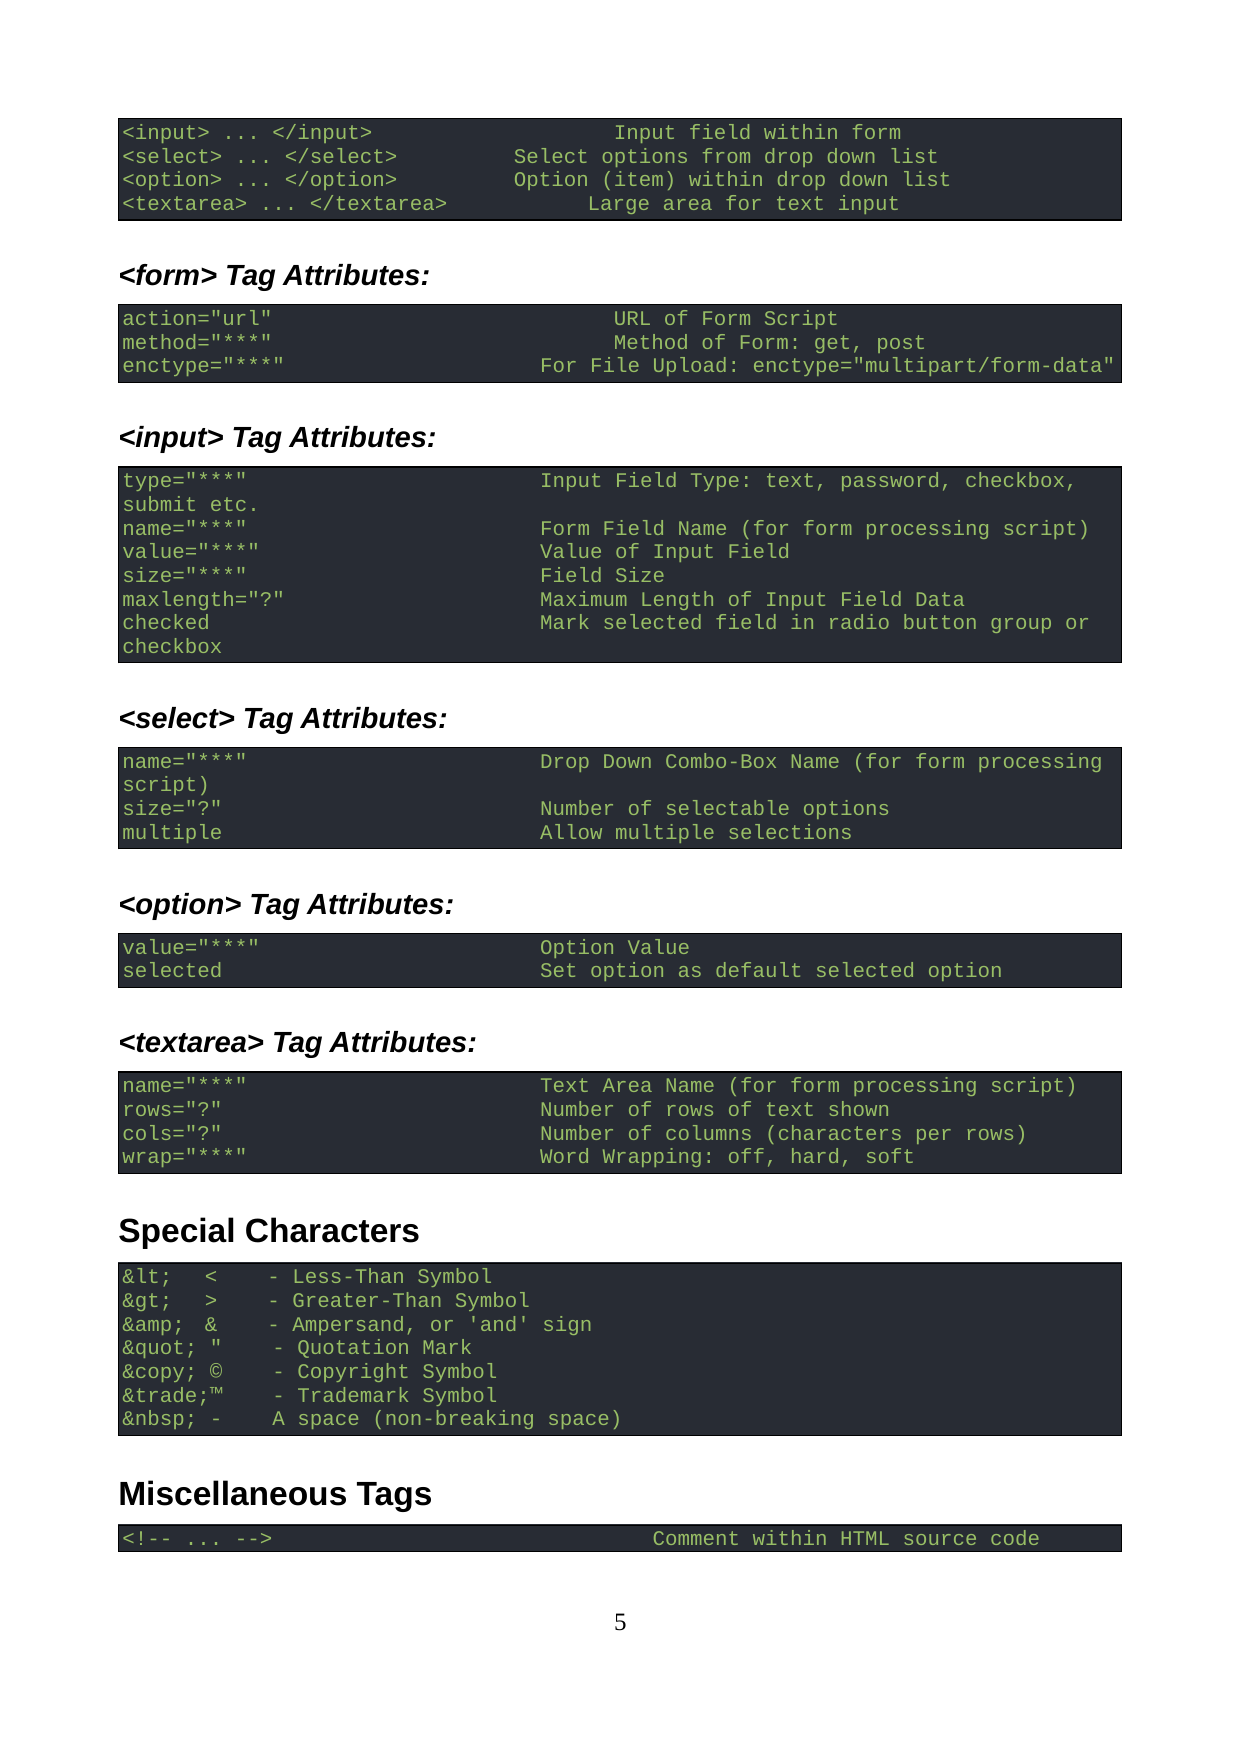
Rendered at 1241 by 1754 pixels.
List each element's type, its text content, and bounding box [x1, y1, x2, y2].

text size="?" Number of selectable options [119, 794, 1121, 818]
text multiple Allow multiple selections [119, 818, 1121, 848]
text &nbsp; - A space (non-breaking space) [119, 1404, 1121, 1435]
text <input> ... </input> Input field within form [119, 119, 1121, 142]
subtitle <form> Tag Attributes: [118, 258, 1122, 292]
text rows="?" Number of rows of text shown [119, 1095, 1121, 1119]
text &lt; < - Less-Than Symbol [119, 1264, 1121, 1286]
text &copy; © - Copyright Symbol [119, 1357, 1121, 1381]
text <select> ... </select> Select options from drop down list [119, 142, 1121, 165]
text action="url" URL of Form Script [119, 305, 1121, 328]
subtitle <option> Tag Attributes: [118, 887, 1122, 920]
subtitle Miscellaneous Tags [118, 1473, 1122, 1512]
text <!-- ... --> Comment within HTML source code [119, 1526, 1121, 1551]
text value="***" Option Value [119, 934, 1121, 956]
text name="***" Drop Down Combo-Box Name (for form processing script) [119, 748, 1121, 794]
text size="***" Field Size [119, 561, 1121, 584]
text type="***" Input Field Type: text, password, checkbox, submit etc. [119, 468, 1121, 514]
text method="***" Method of Form: get, post [119, 328, 1121, 351]
subtitle <select> Tag Attributes: [118, 701, 1122, 734]
text cols="?" Number of columns (characters per rows) [119, 1119, 1121, 1142]
text <option> ... </option> Option (item) within drop down list [119, 165, 1121, 189]
text value="***" Value of Input Field [119, 537, 1121, 561]
text name="***" Text Area Name (for form processing script) [119, 1073, 1121, 1095]
text wrap="***" Word Wrapping: off, hard, soft [119, 1142, 1121, 1173]
text selected Set option as default selected option [119, 956, 1121, 987]
subtitle Special Characters [118, 1211, 1122, 1250]
text &quot; " - Quotation Mark [119, 1333, 1121, 1357]
text <textarea> ... </textarea> Large area for text input [119, 189, 1121, 219]
text checked Mark selected field in radio button group or checkbox [119, 608, 1121, 662]
subtitle <textarea> Tag Attributes: [118, 1025, 1122, 1059]
text &gt; > - Greater-Than Symbol [119, 1286, 1121, 1310]
text enctype="***" For File Upload: enctype="multipart/form-data" [119, 351, 1121, 382]
text maxlength="?" Maximum Length of Input Field Data [119, 584, 1121, 608]
text name="***" Form Field Name (for form processing script) [119, 514, 1121, 537]
text &amp; & - Ampersand, or 'and' sign [119, 1310, 1121, 1333]
text &trade;™ - Trademark Symbol [119, 1381, 1121, 1404]
subtitle <input> Tag Attributes: [118, 420, 1122, 454]
